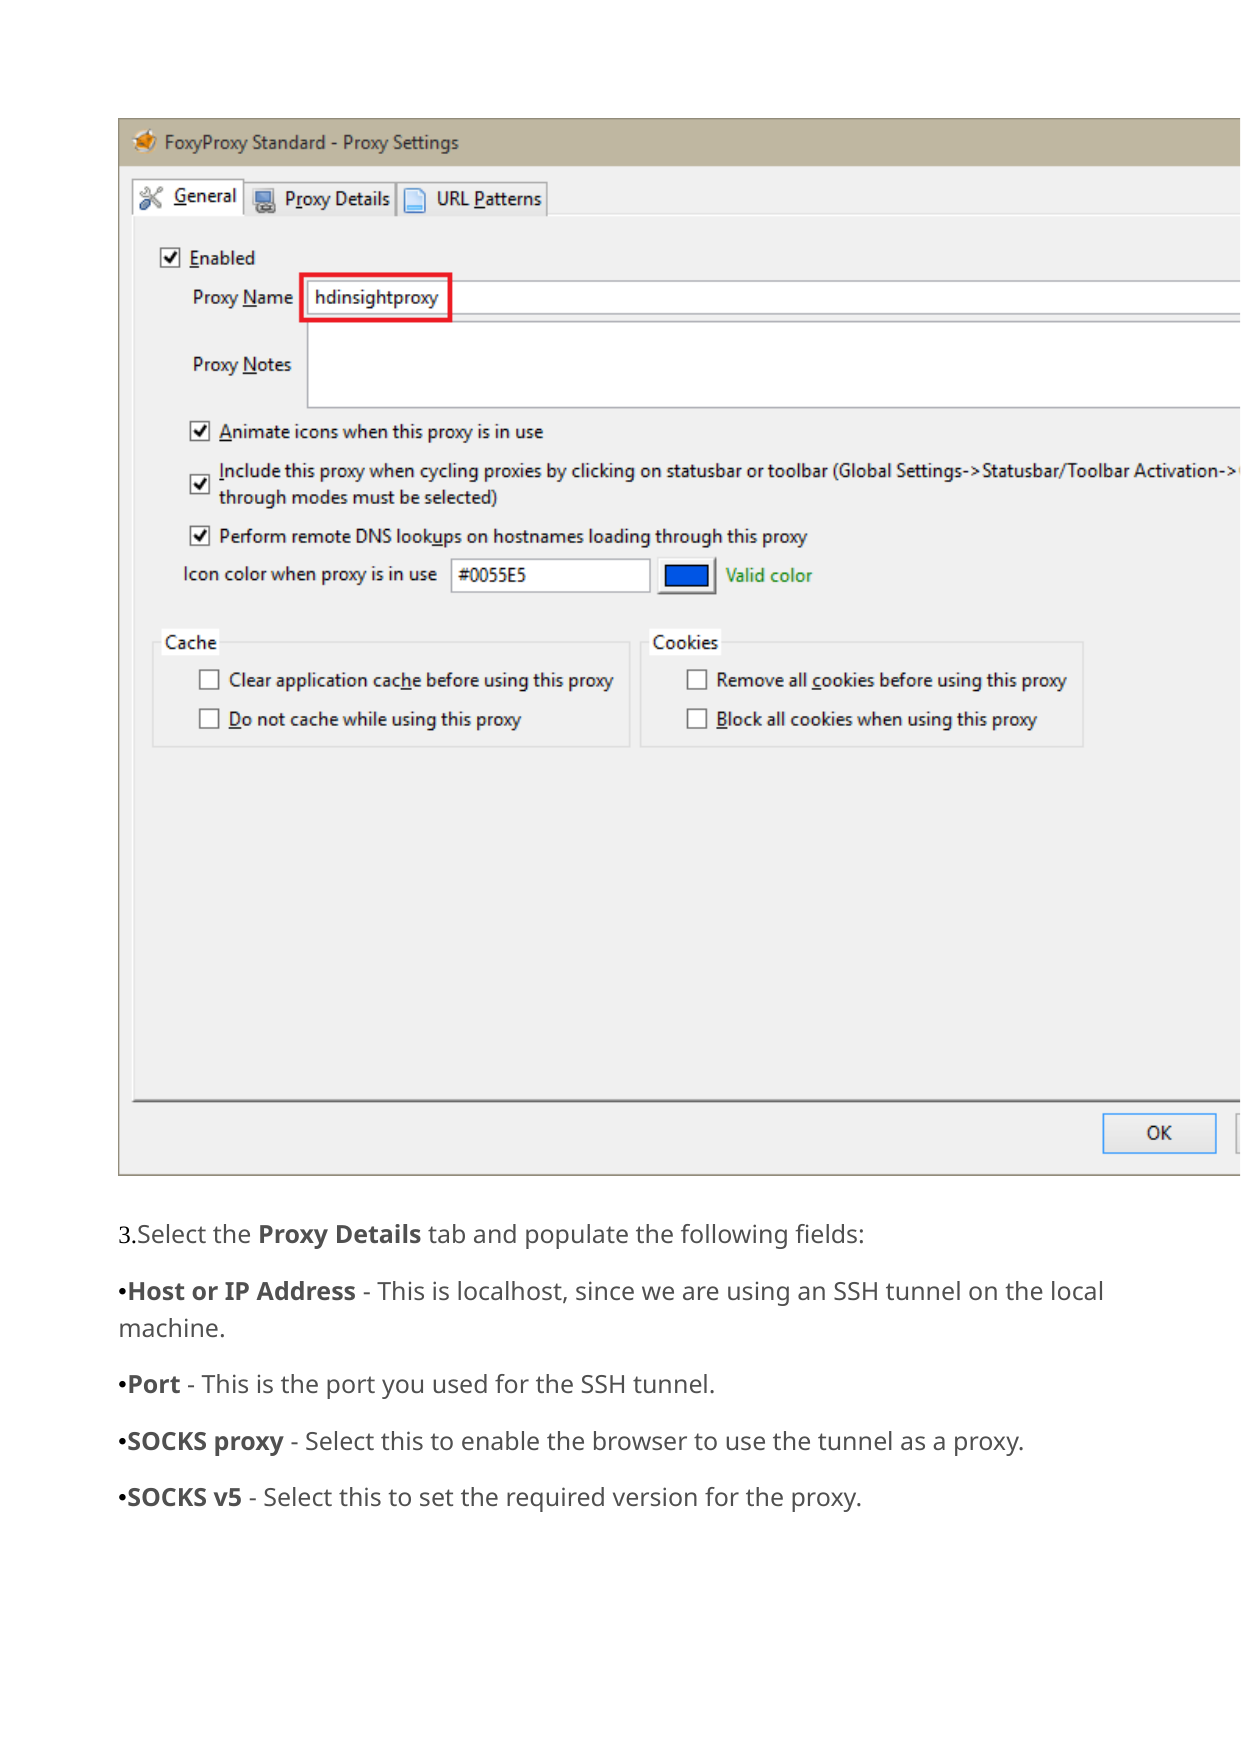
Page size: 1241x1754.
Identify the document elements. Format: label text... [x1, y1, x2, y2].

list SOCKS proxy - Select this to enable the browser to use the tunnel as a proxy. [118, 1420, 1122, 1457]
list SOCKS v5 - Select this to set the required version for the proxy. [118, 1476, 1122, 1513]
list Host or IP Address - This is localhost, since we are using an SSH tunnel on the local machine. [118, 1270, 1122, 1345]
list Port - This is the port you used for the SSH tunnel. [118, 1363, 1122, 1401]
list Select the Proxy Details tab and populate the following fields: [118, 1213, 1122, 1251]
picture [118, 118, 1241, 1176]
